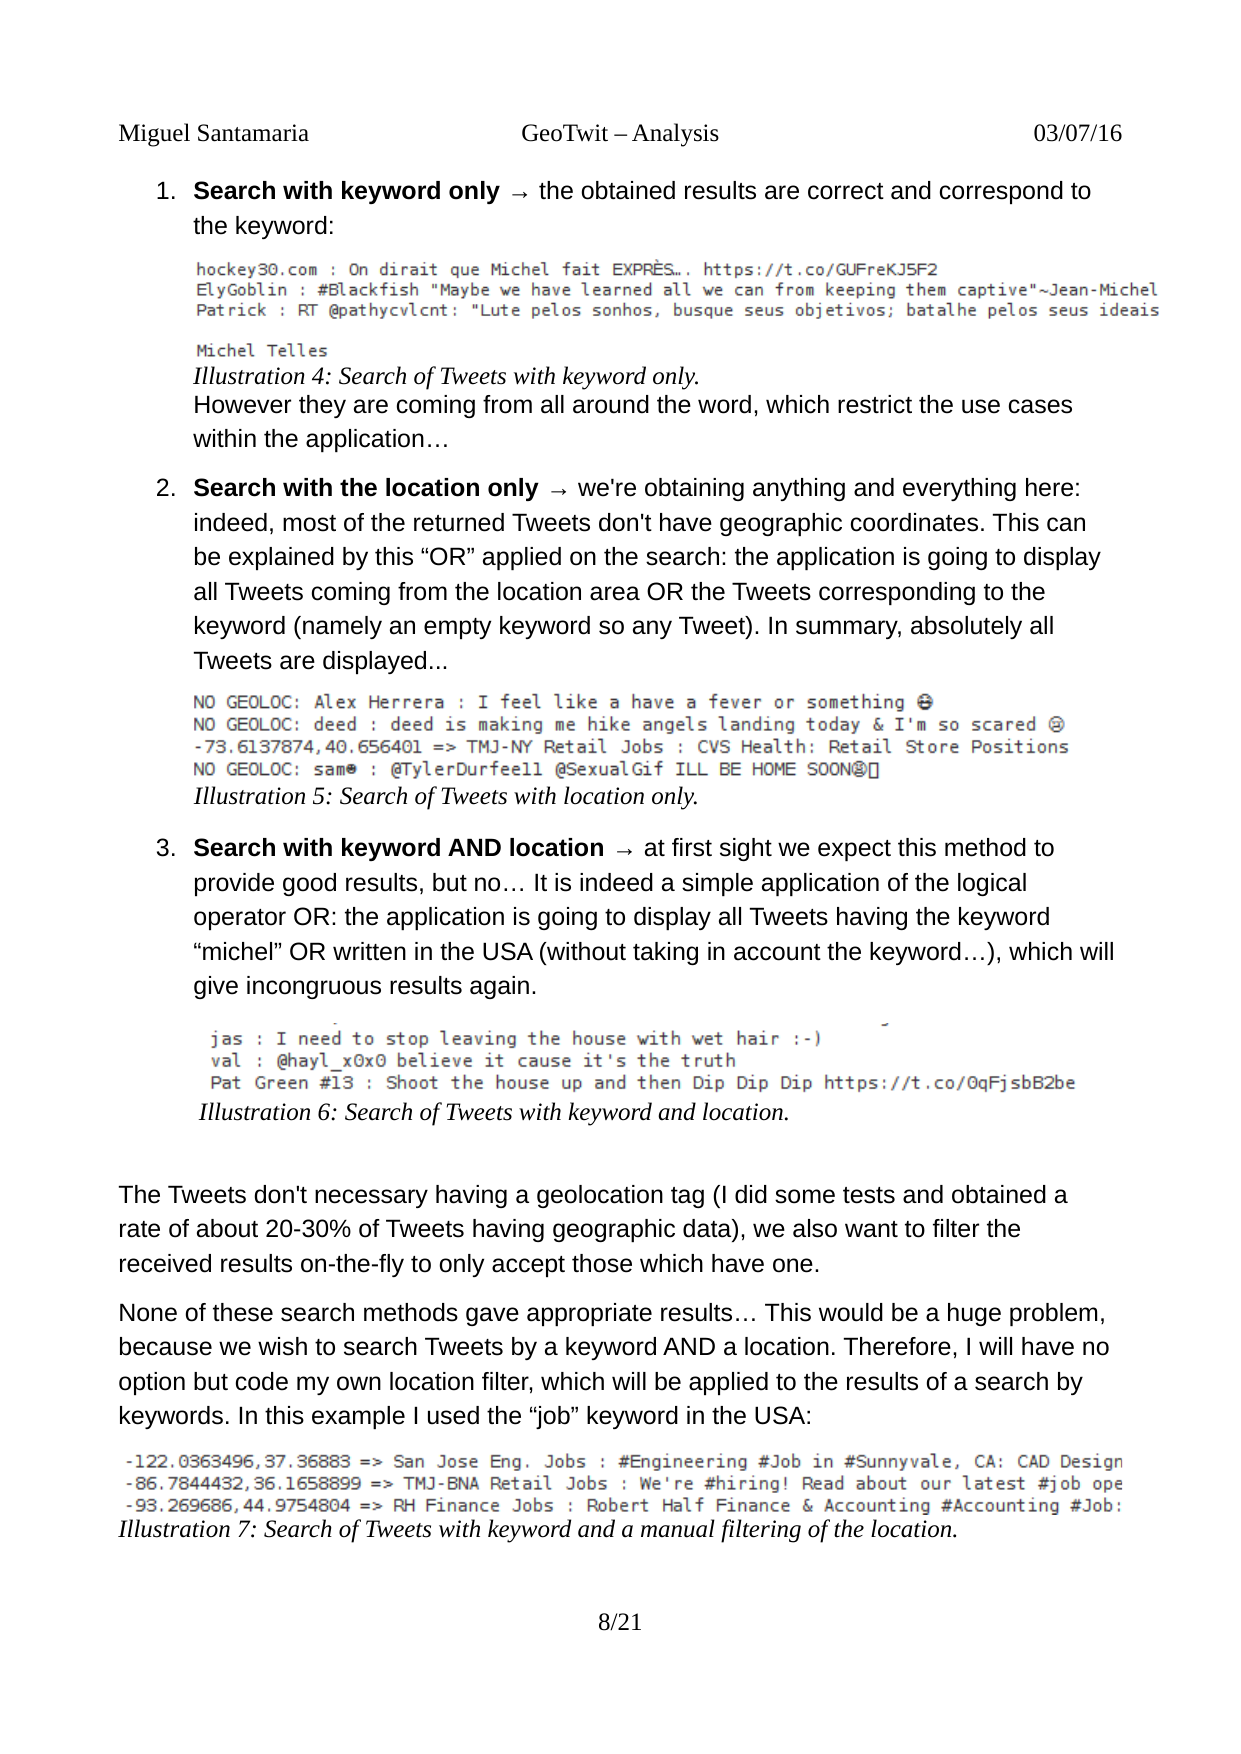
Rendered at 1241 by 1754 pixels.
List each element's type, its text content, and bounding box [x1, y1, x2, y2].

text None of these search methods gave appropriate results… This would be a huge problem, because we wish to search Tweets by a keyword AND a location. Therefore, I will have no option but code my own location filter, which will be applied to the results of a search by keywords. In this example I used the “job” keyword in the USA: [118, 1298, 1122, 1430]
list Illustration 4: Search of Tweets with keyword only. [193, 361, 1159, 390]
picture [198, 1023, 1084, 1097]
list Search with the location only → we're obtaining anything and everything here: indeed, most of the returned Tweets don't have geographic coordinates. This can be explained by this “OR” applied on the search: the application is going to display all Tweets coming from the location area OR the Tweets corresponding to the keyword (namely an empty keyword so any Tweet). In summary, absolutely all Tweets are displayed... [156, 473, 1122, 674]
text Illustration 6: Search of Tweets with keyword and location. [199, 1097, 1083, 1126]
list Illustration 5: Search of Tweets with location only. [194, 782, 1078, 810]
text Illustration 7: Search of Tweets with keyword and a manual filtering of the location. [118, 1515, 1122, 1543]
list Search with keyword only → the obtained results are correct and correspond to the keyword: However they are coming from all around the word, which restrict the use cases within the application… [156, 176, 1159, 453]
list [194, 679, 1078, 692]
text The Tweets don't necessary having a geolocation tag (I did some tests and obtained a rate of about 20-30% of Tweets having geographic data), we also want to filter the received results on-the-fly to only accept those which have one. [118, 1180, 1122, 1277]
list Search with keyword AND location → at first sight we expect this method to provide good results, but no… It is indeed a simple application of the logical operator OR: the application is going to display all Tweets having the keyword “michel” OR written in the USA (without taking in account the keyword…), which will give incongruous results again. [156, 695, 1122, 1000]
picture [118, 1450, 1123, 1515]
picture [193, 692, 1078, 782]
text [118, 1437, 1122, 1450]
picture [192, 258, 1160, 361]
